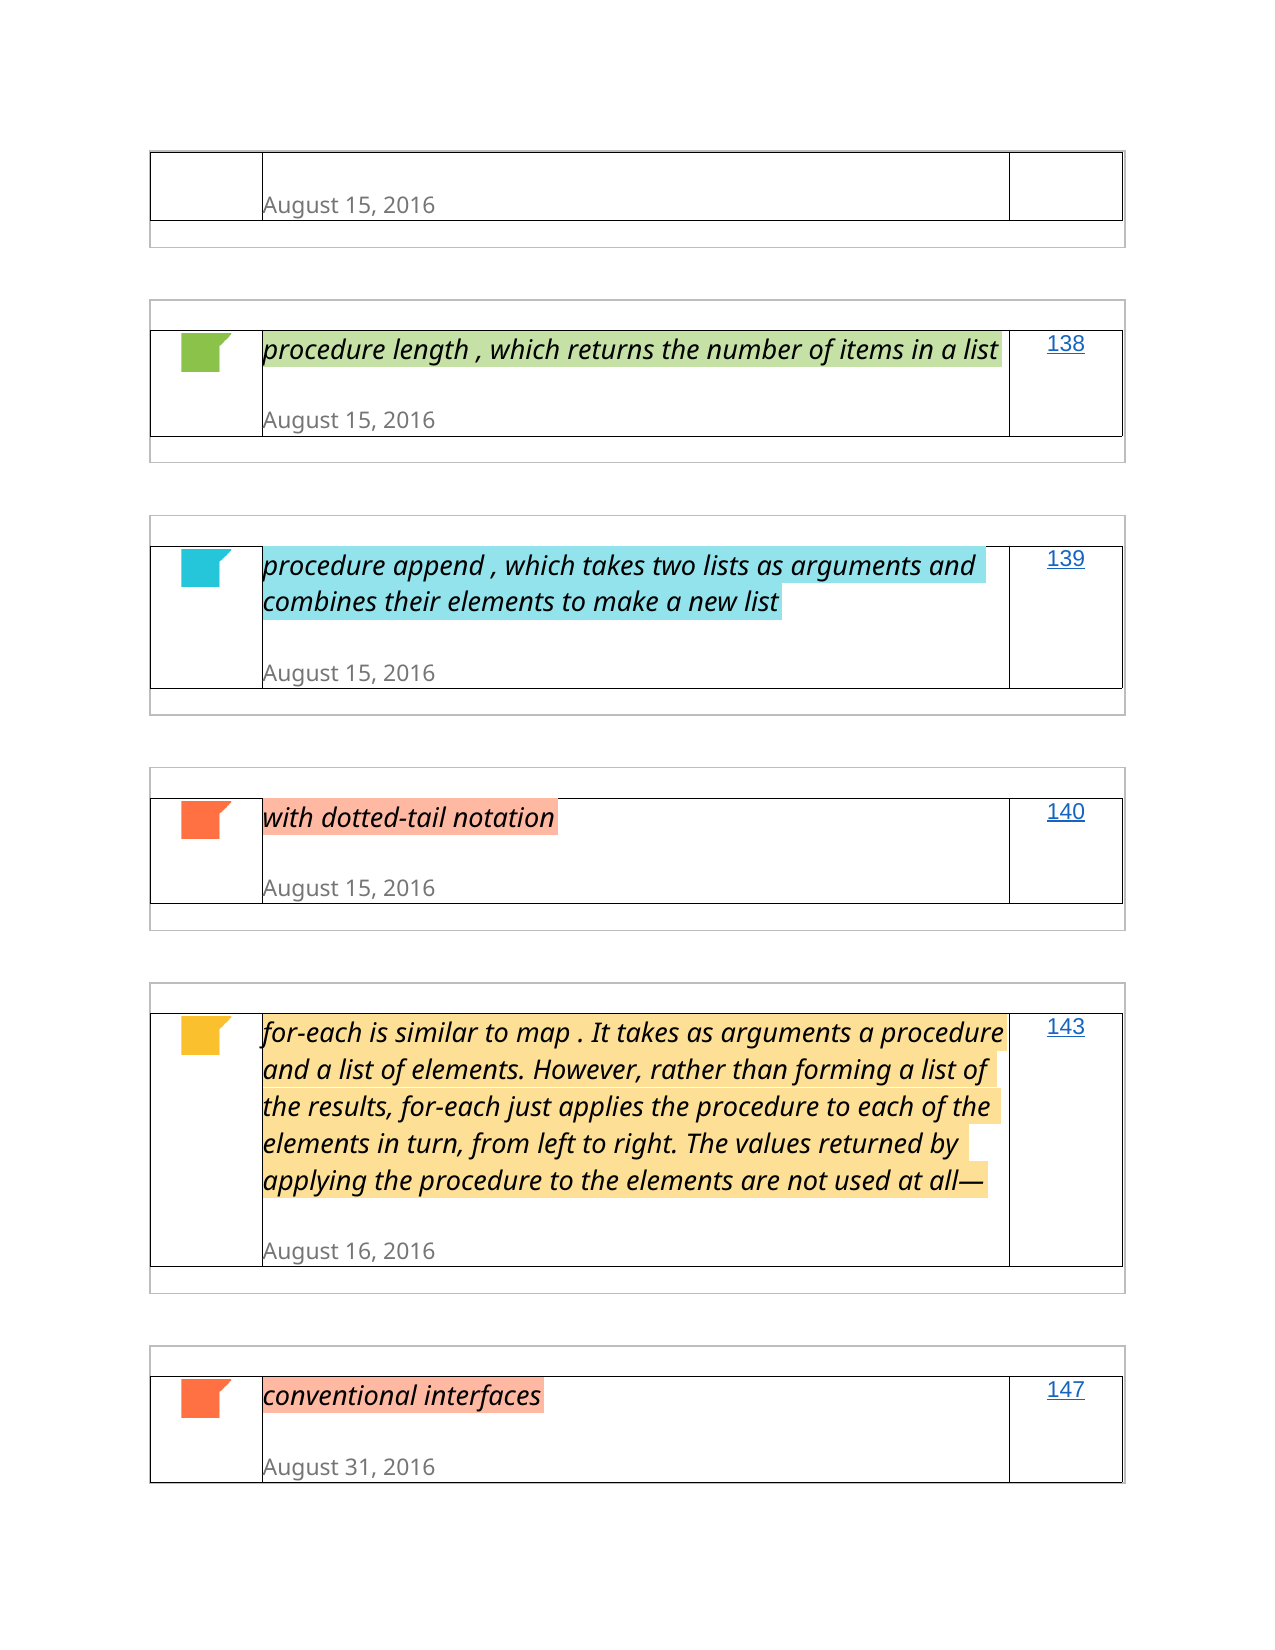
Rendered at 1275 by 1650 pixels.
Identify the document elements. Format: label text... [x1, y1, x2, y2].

table_header with dotted-tail notation August 15, 2016 [263, 799, 1009, 903]
picture [181, 1379, 232, 1418]
picture [181, 801, 232, 839]
table_header for-each is similar to map . It takes as arguments a procedure and a list of elements. However, rather than forming a list of the results, for-each just applies the procedure to each of the elements in turn, from left to right. The values returned by applying the procedure to the elements are not used at all— August 16, 2016 [263, 1014, 1009, 1266]
picture [181, 333, 232, 372]
table_header conventional interfaces August 31, 2016 [263, 1377, 1009, 1482]
table_header [151, 331, 262, 436]
table_header [151, 799, 262, 903]
table_header [151, 153, 262, 220]
table_header 140 [1010, 799, 1122, 903]
table_header procedure append , which takes two lists as arguments and combines their elements to make a new list August 15, 2016 [263, 547, 1009, 688]
table_header 143 [1010, 1014, 1122, 1266]
table_header 138 [1010, 331, 1122, 436]
table_header procedure length , which returns the number of items in a list August 15, 2016 [263, 331, 1009, 436]
table_header [151, 547, 262, 688]
picture [181, 1016, 232, 1055]
picture [181, 549, 232, 587]
table_header [151, 984, 1124, 1292]
table_header [151, 516, 1124, 714]
table_header [1010, 153, 1122, 220]
table_header [151, 152, 1124, 246]
table_header [151, 768, 1124, 929]
table_header [151, 1014, 262, 1266]
table_header [151, 301, 1124, 462]
table_header August 15, 2016 [263, 153, 1009, 220]
table_header [151, 1377, 262, 1482]
table_header 147 [1010, 1377, 1122, 1482]
table_header [151, 1347, 1124, 1482]
table_header 139 [1010, 547, 1122, 688]
